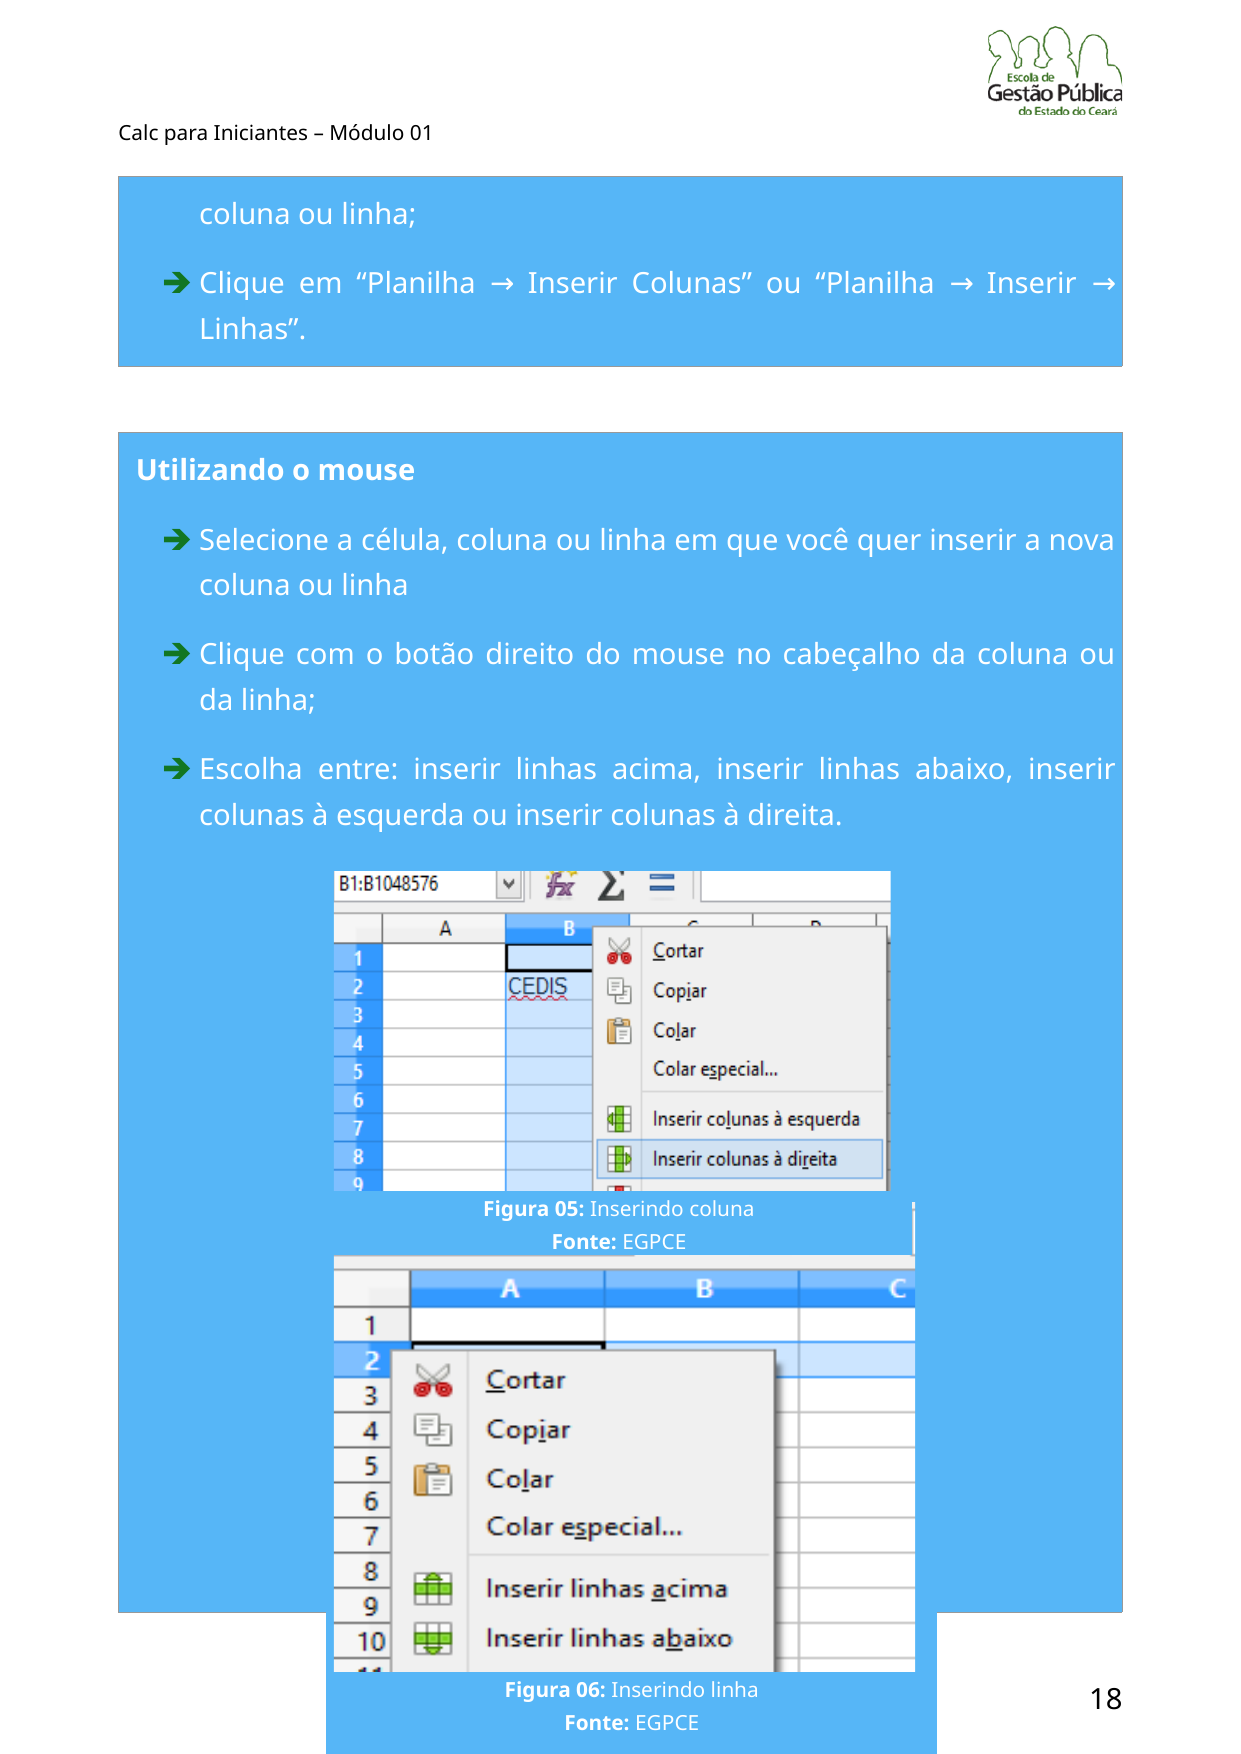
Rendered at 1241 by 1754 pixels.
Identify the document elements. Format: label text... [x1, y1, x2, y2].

picture [333, 871, 891, 1191]
table_header Utilizando o mouse Selecione a célula, coluna ou linha em que você quer inserir a nova coluna ou linha Clique com o botão direito do mouse no cabeçalho da coluna ou da linha; Escolha entre: inserir linhas acima, inserir linhas abaixo, inserir colunas à esquerda ou inserir colunas à direita. [119, 433, 1122, 1754]
picture [333, 1202, 915, 1672]
table_header coluna ou linha; Clique em “Planilha → Inserir Colunas” ou “Planilha → Inserir → Linhas”. [119, 177, 1122, 366]
picture [118, 26, 1123, 115]
